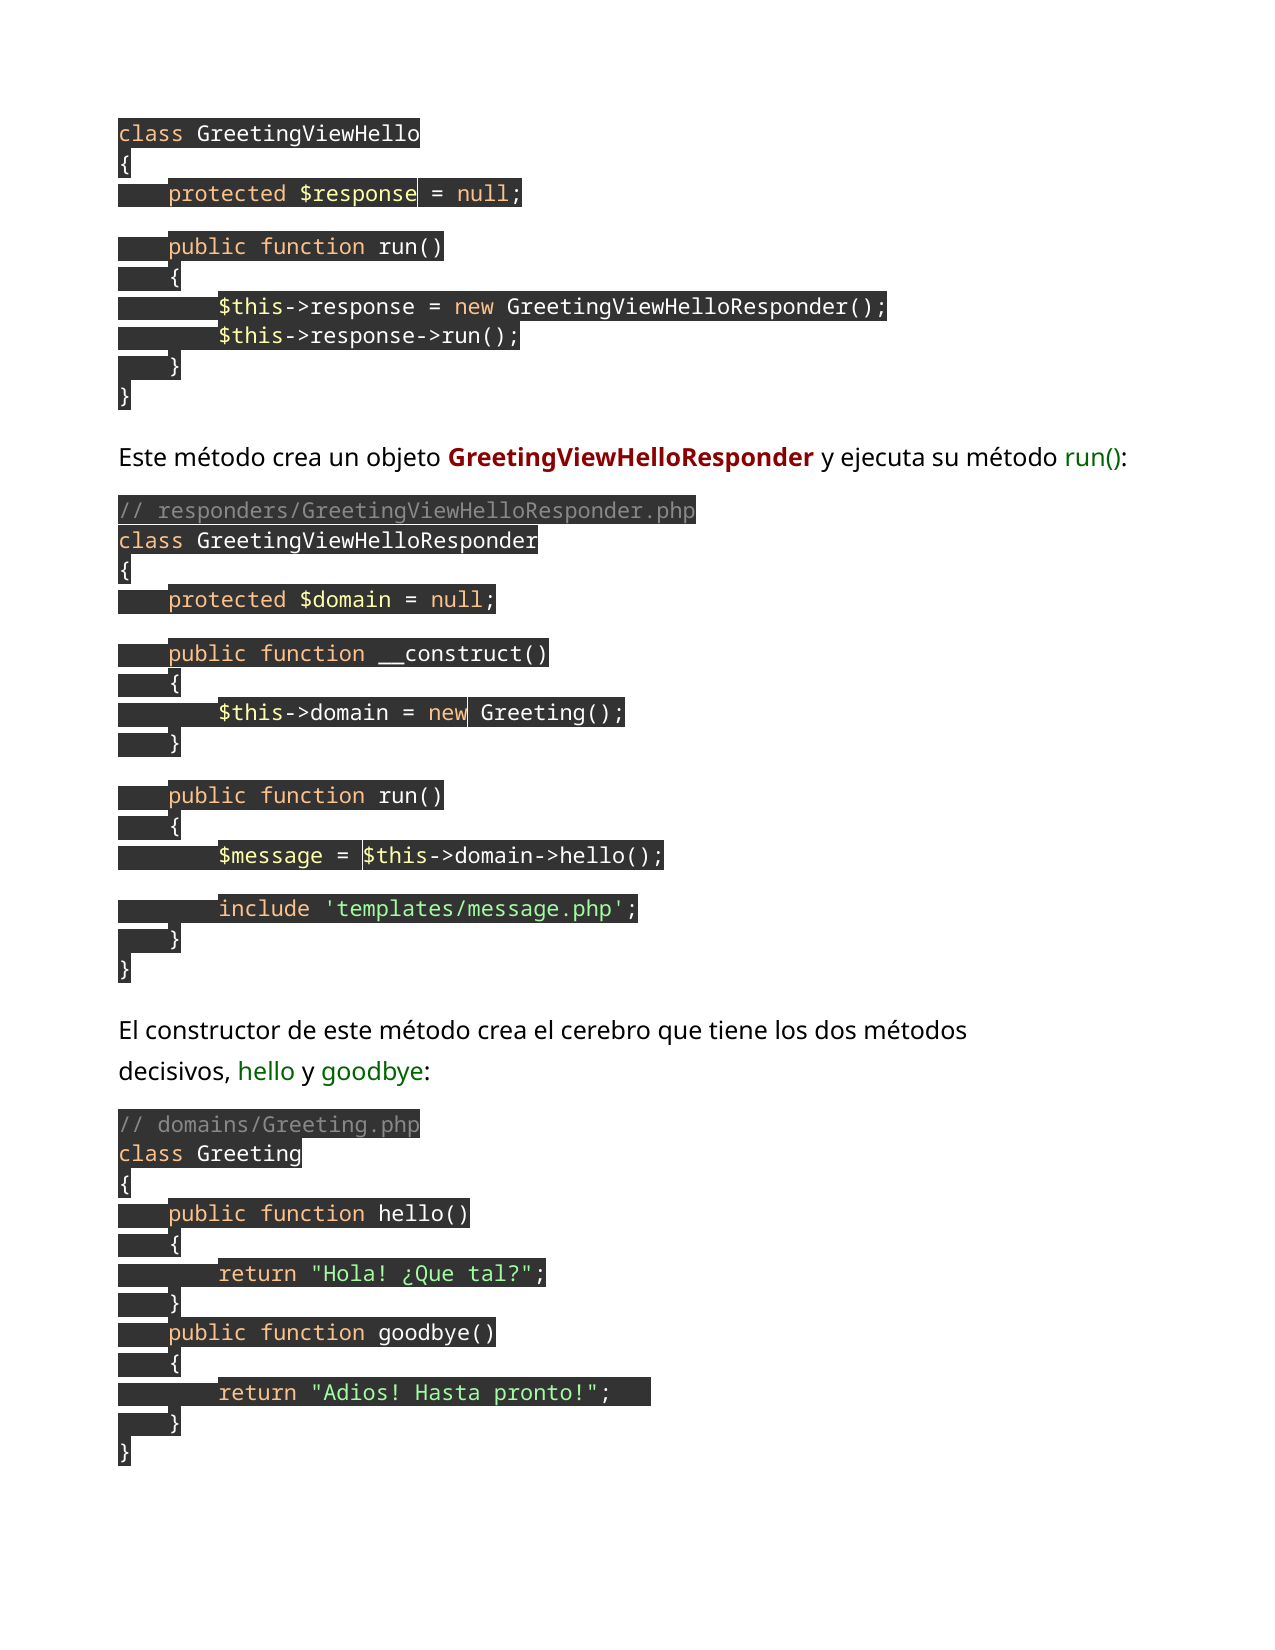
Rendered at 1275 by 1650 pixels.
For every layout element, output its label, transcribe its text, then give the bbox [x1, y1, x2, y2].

text { [118, 148, 1157, 178]
text } [118, 727, 1157, 757]
text { [118, 1228, 1157, 1257]
text class Greeting [118, 1138, 1157, 1168]
text } [118, 1406, 1157, 1436]
text public function goodbye() [118, 1317, 1157, 1347]
text } [118, 350, 1157, 380]
text Este método crea un objeto GreetingViewHelloResponder y ejecuta su método run(): [118, 439, 1157, 473]
text { [118, 667, 1157, 697]
text { [118, 261, 1157, 291]
text class GreetingViewHelloResponder [118, 524, 1157, 554]
text } [118, 953, 1157, 983]
text public function __construct() [118, 638, 1157, 667]
text public function run() [118, 780, 1157, 810]
text class GreetingViewHello [118, 118, 1157, 148]
text { [118, 810, 1157, 840]
text { [118, 554, 1157, 584]
text $this->response->run(); [118, 321, 1157, 350]
text protected $domain = null; [118, 584, 1157, 614]
text // domains/Greeting.php [118, 1108, 1157, 1138]
text } [118, 1287, 1157, 1317]
text $this->response = new GreetingViewHelloResponder(); [118, 291, 1157, 321]
text // responders/GreetingViewHelloResponder.php [118, 495, 1157, 524]
text $this->domain = new Greeting(); [118, 697, 1157, 727]
text El constructor de este método crea el cerebro que tiene los dos métodos decisivos, hello y goodbye: [118, 1012, 1157, 1087]
text { [118, 1347, 1157, 1377]
text $message = $this->domain->hello(); [118, 840, 1157, 870]
text { [118, 1168, 1157, 1198]
text } [118, 923, 1157, 953]
text return "Adios! Hasta pronto!"; [118, 1377, 1157, 1406]
text return "Hola! ¿Que tal?"; [118, 1257, 1157, 1287]
text } [118, 1436, 1157, 1466]
text } [118, 380, 1157, 410]
text protected $response = null; [118, 178, 1157, 207]
text public function run() [118, 231, 1157, 261]
text include 'templates/message.php'; [118, 893, 1157, 923]
text public function hello() [118, 1198, 1157, 1228]
